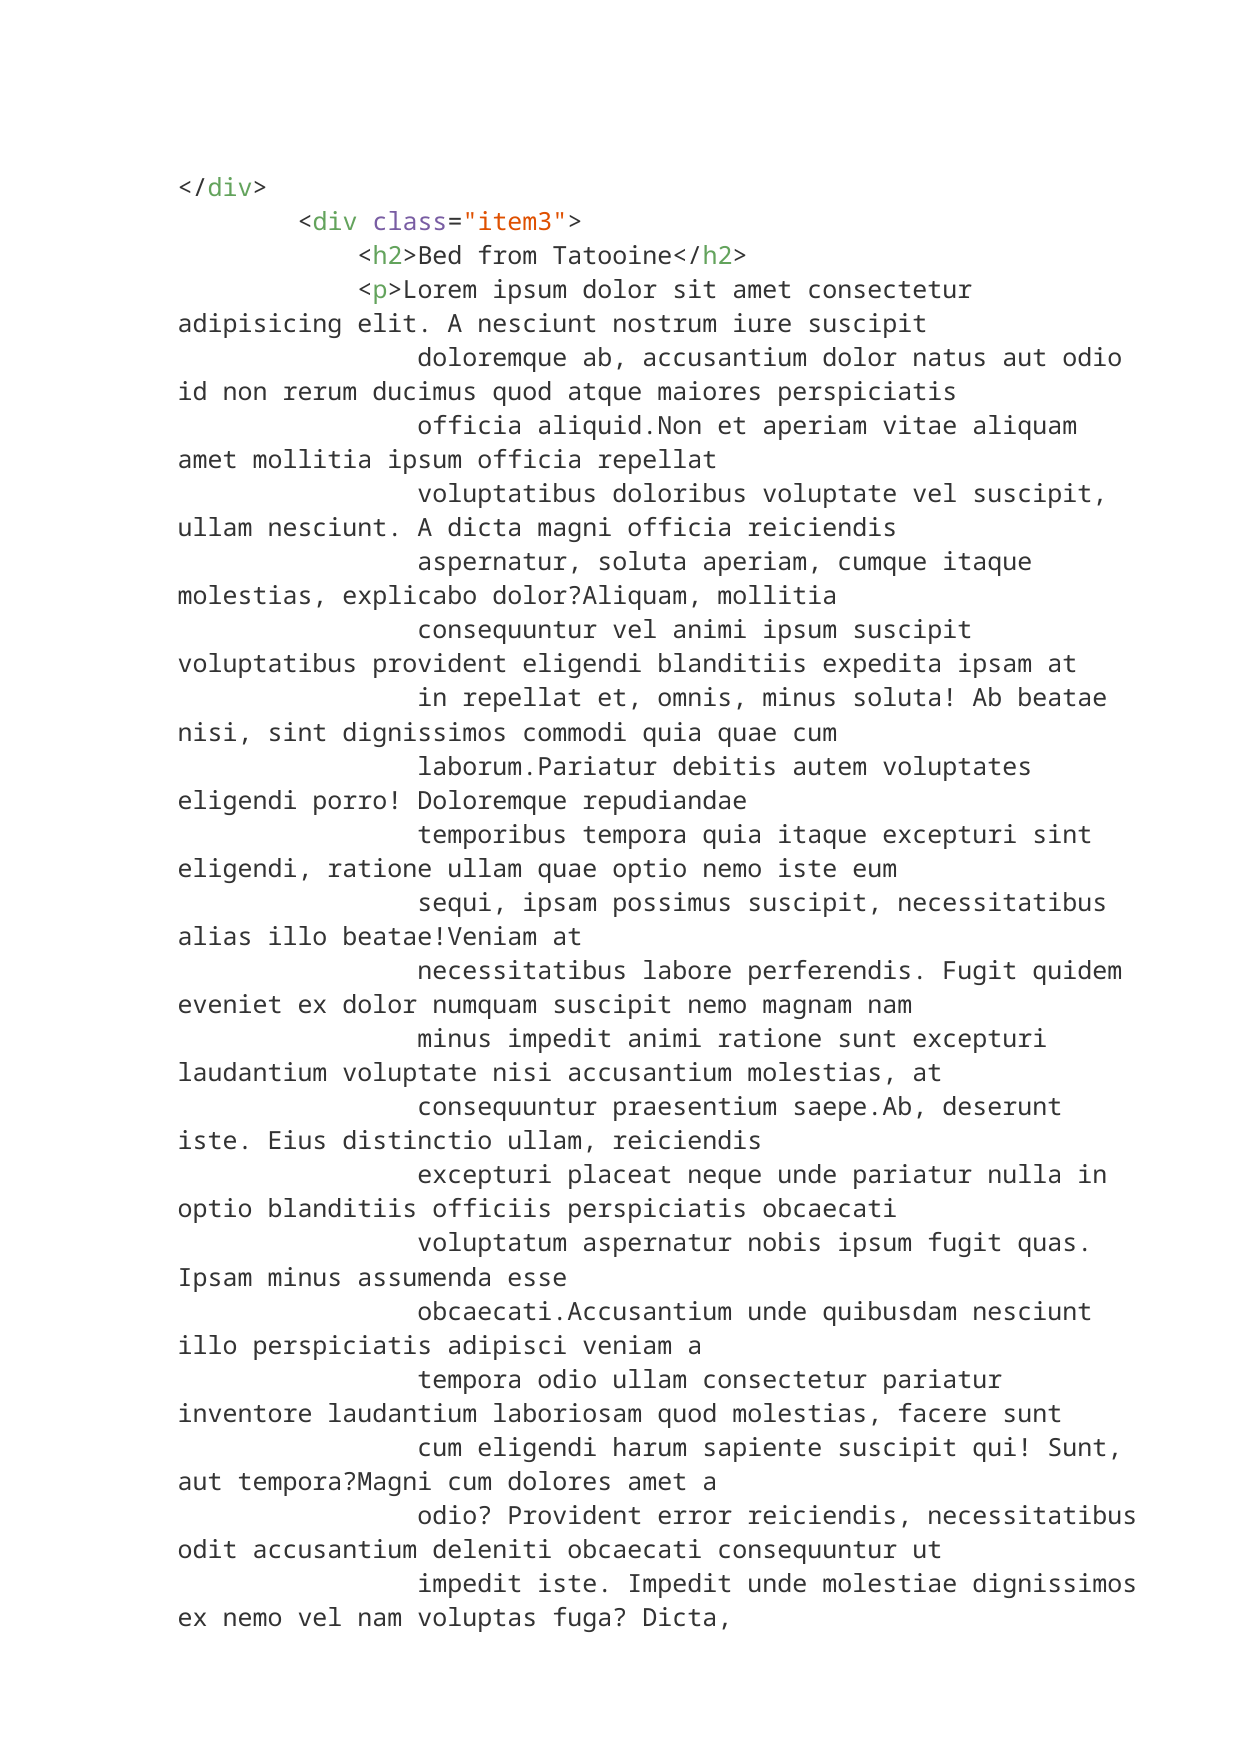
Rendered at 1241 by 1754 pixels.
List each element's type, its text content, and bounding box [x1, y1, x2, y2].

text odio? Provident error reiciendis, necessitatibus odit accusantium deleniti obcaecati consequuntur ut [177, 1498, 1152, 1566]
text <p>Lorem ipsum dolor sit amet consectetur adipisicing elit. A nesciunt nostrum iure suscipit [177, 271, 1152, 339]
text aspernatur, soluta aperiam, cumque itaque molestias, explicabo dolor?Aliquam, mollitia [177, 544, 1152, 612]
text voluptatibus doloribus voluptate vel suscipit, ullam nesciunt. A dicta magni officia reiciendis [177, 476, 1152, 544]
text consequuntur vel animi ipsum suscipit voluptatibus provident eligendi blanditiis expedita ipsam at [177, 612, 1152, 680]
text cum eligendi harum sapiente suscipit qui! Sunt, aut tempora?Magni cum dolores amet a [177, 1429, 1152, 1498]
text consequuntur praesentium saepe.Ab, deserunt iste. Eius distinctio ullam, reiciendis [177, 1089, 1152, 1157]
text obcaecati.Accusantium unde quibusdam nesciunt illo perspiciatis adipisci veniam a [177, 1293, 1152, 1361]
text sequi, ipsam possimus suscipit, necessitatibus alias illo beatae!Veniam at [177, 884, 1152, 953]
text excepturi placeat neque unde pariatur nulla in optio blanditiis officiis perspiciatis obcaecati [177, 1157, 1152, 1225]
text officia aliquid.Non et aperiam vitae aliquam amet mollitia ipsum officia repellat [177, 408, 1152, 476]
text necessitatibus labore perferendis. Fugit quidem eveniet ex dolor numquam suscipit nemo magnam nam [177, 953, 1152, 1021]
text tempora odio ullam consectetur pariatur inventore laudantium laboriosam quod molestias, facere sunt [177, 1361, 1152, 1429]
text <div class="item3"> [177, 203, 1152, 237]
text minus impedit animi ratione sunt excepturi laudantium voluptate nisi accusantium molestias, at [177, 1021, 1152, 1089]
text doloremque ab, accusantium dolor natus aut odio id non rerum ducimus quod atque maiores perspiciatis [177, 339, 1152, 408]
text <h2>Bed from Tatooine</h2> [177, 237, 1152, 271]
text </div> [177, 169, 1152, 203]
text voluptatum aspernatur nobis ipsum fugit quas. Ipsam minus assumenda esse [177, 1225, 1152, 1293]
text impedit iste. Impedit unde molestiae dignissimos ex nemo vel nam voluptas fuga? Dicta, [177, 1566, 1152, 1634]
text in repellat et, omnis, minus soluta! Ab beatae nisi, sint dignissimos commodi quia quae cum [177, 680, 1152, 748]
text temporibus tempora quia itaque excepturi sint eligendi, ratione ullam quae optio nemo iste eum [177, 816, 1152, 884]
text laborum.Pariatur debitis autem voluptates eligendi porro! Doloremque repudiandae [177, 748, 1152, 816]
